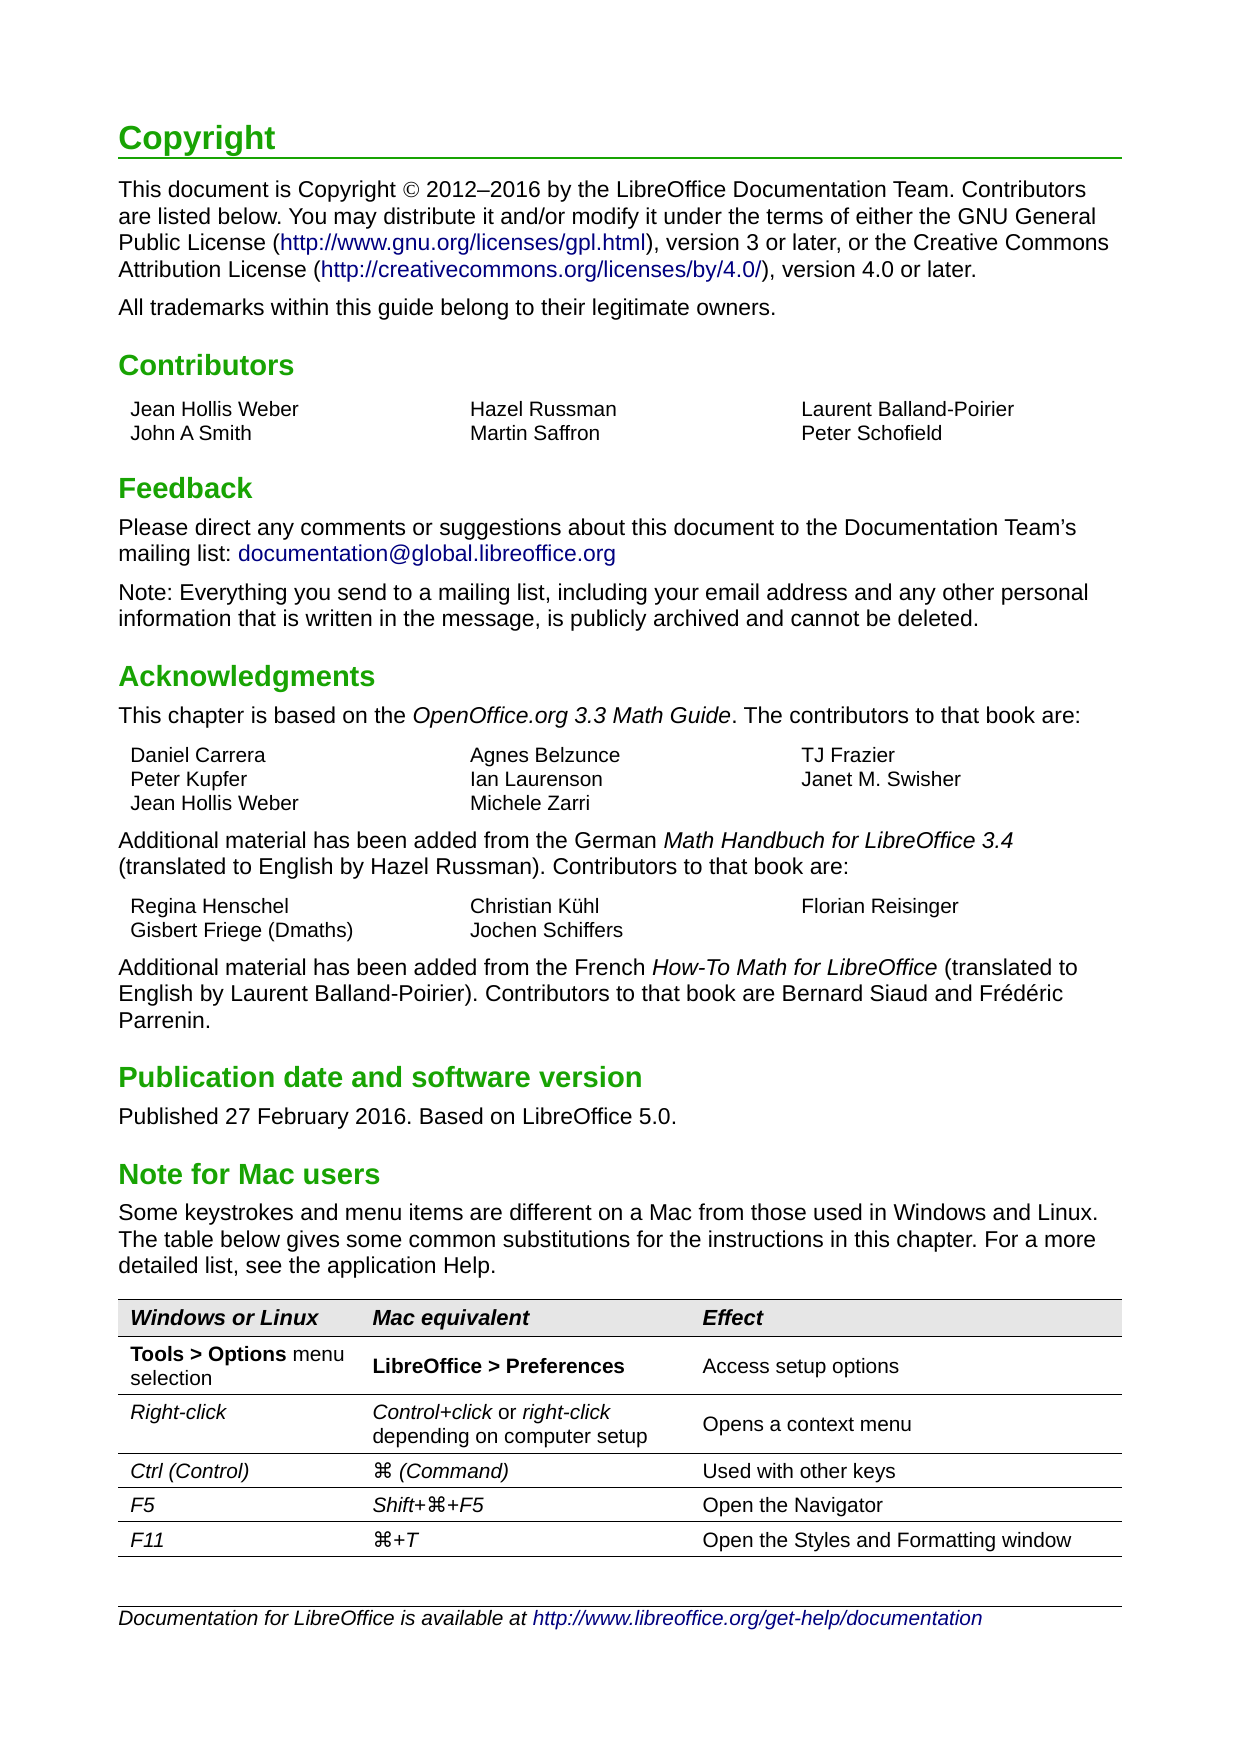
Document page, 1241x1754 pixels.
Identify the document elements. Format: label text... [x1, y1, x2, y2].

table_cell Peter Kupfer [118, 767, 458, 791]
table_cell Control+click or right-click depending on computer setup [360, 1395, 690, 1452]
subtitle Feedback [118, 471, 1122, 505]
text Published 27 February 2016. Based on LibreOffice 5.0. [118, 1103, 1122, 1129]
text All trademarks within this guide belong to their legitimate owners. [118, 294, 1122, 321]
table_cell [789, 918, 1122, 942]
table_cell Opens a context menu [690, 1395, 1122, 1452]
text Additional material has been added from the German Math Handbuch for LibreOffice 3.4 (translated to English by Hazel Russman). Contributors to that book are: [118, 827, 1122, 879]
text This chapter is based on the OpenOffice.org 3.3 Math Guide. The contributors to that book are: [118, 702, 1122, 728]
table_cell Jean Hollis Weber [118, 791, 458, 815]
table_cell [789, 791, 1122, 815]
table_header Windows or Linux [118, 1300, 360, 1336]
table_header Regina Henschel [118, 894, 458, 918]
table_header Jean Hollis Weber [118, 397, 458, 421]
table_cell Ian Laurenson [458, 767, 789, 791]
table_cell Access setup options [690, 1337, 1122, 1394]
table_header Effect [690, 1300, 1122, 1336]
table_header Laurent Balland-Poirier [789, 397, 1122, 421]
text Please direct any comments or suggestions about this document to the Documentation Team’s mailing list: documentation@global.libreoffice.org [118, 514, 1122, 567]
table_header Christian Kühl [458, 894, 789, 918]
table_header Florian Reisinger [789, 894, 1122, 918]
table_cell Ctrl (Control) [118, 1454, 360, 1487]
table_cell Tools > Options menu selection [118, 1337, 360, 1394]
table_header Hazel Russman [458, 397, 789, 421]
table_cell Janet M. Swisher [789, 767, 1122, 791]
table_cell ⌘+T [360, 1522, 690, 1556]
table_cell Martin Saffron [458, 421, 789, 444]
subtitle Note for Mac users [118, 1157, 1122, 1190]
subtitle Copyright [118, 118, 1122, 157]
table_cell Jochen Schiffers [458, 918, 789, 942]
table_cell LibreOffice > Preferences [360, 1337, 690, 1394]
text Some keystrokes and menu items are different on a Mac from those used in Windows and Linux. The table below gives some common substitutions for the instructions in this chapter. For a more detailed list, see the application Help. [118, 1199, 1122, 1278]
table_header TJ Frazier [789, 743, 1122, 767]
subtitle Contributors [118, 348, 1122, 382]
table_cell ⌘ (Command) [360, 1454, 690, 1487]
table_cell Right-click [118, 1395, 360, 1452]
table_cell F11 [118, 1522, 360, 1556]
table_cell John A Smith [118, 421, 458, 444]
subtitle Publication date and software version [118, 1061, 1122, 1094]
table_cell F5 [118, 1488, 360, 1521]
text This document is Copyright © 2012–2016 by the LibreOffice Documentation Team. Contributors are listed below. You may distribute it and/or modify it under the terms of either the GNU General Public License (http://www.gnu.org/licenses/gpl.html), version 3 or later, or the Creative Commons Attribution License (http://creativecommons.org/licenses/by/4.0/), version 4.0 or later. [118, 176, 1122, 282]
table_header Mac equivalent [360, 1300, 690, 1336]
table_cell Gisbert Friege (Dmaths) [118, 918, 458, 942]
subtitle Acknowledgments [118, 659, 1122, 693]
table_cell Open the Styles and Formatting window [690, 1522, 1122, 1556]
table_header Daniel Carrera [118, 743, 458, 767]
table_cell Used with other keys [690, 1454, 1122, 1487]
table_cell Shift+⌘+F5 [360, 1488, 690, 1521]
table_cell Open the Navigator [690, 1488, 1122, 1521]
text Note: Everything you send to a mailing list, including your email address and any other personal information that is written in the message, is publicly archived and cannot be deleted. [118, 579, 1122, 632]
text Additional material has been added from the French How-To Math for LibreOffice (translated to English by Laurent Balland-Poirier). Contributors to that book are Bernard Siaud and Frédéric Parrenin. [118, 954, 1122, 1033]
table_header Agnes Belzunce [458, 743, 789, 767]
table_cell Michele Zarri [458, 791, 789, 815]
table_cell Peter Schofield [789, 421, 1122, 444]
